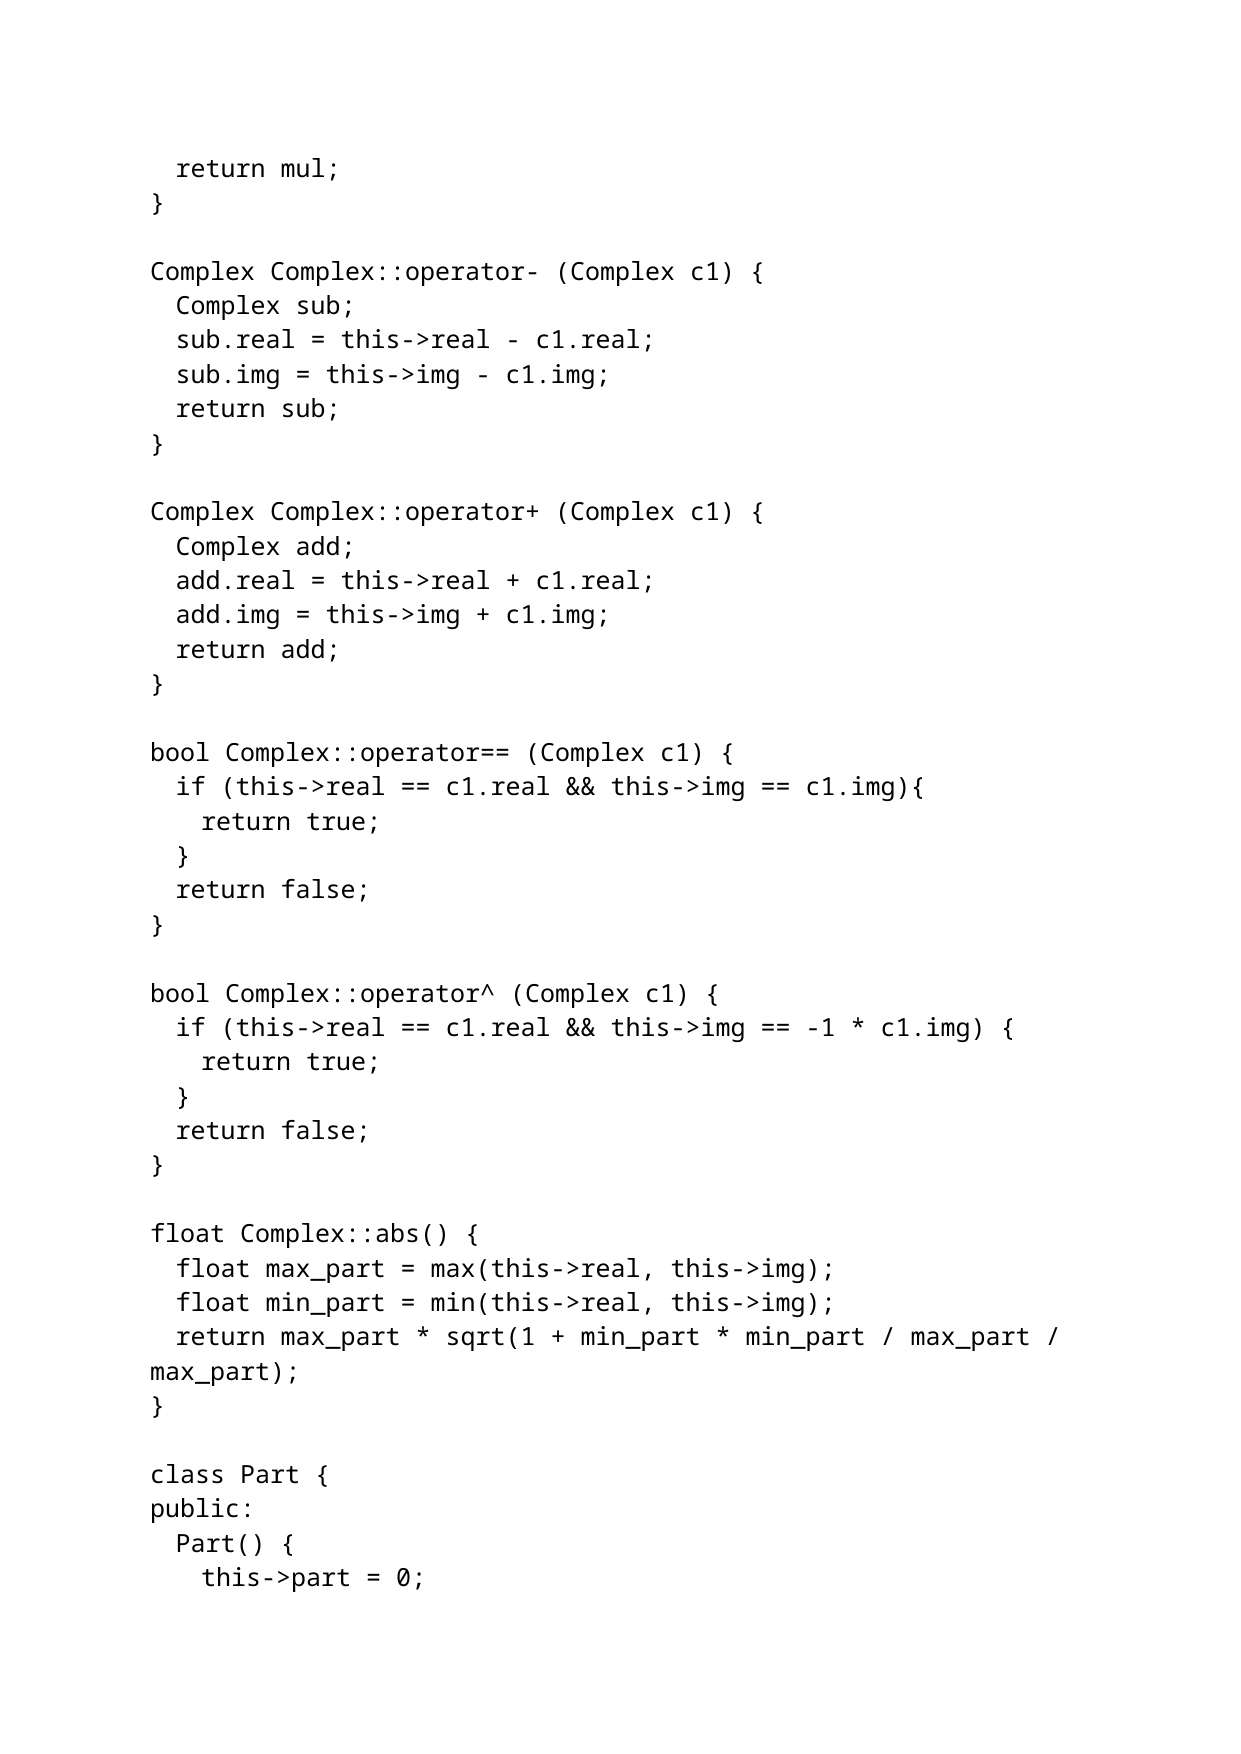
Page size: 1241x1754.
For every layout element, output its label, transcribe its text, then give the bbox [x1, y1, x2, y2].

text return true; [150, 1044, 1090, 1078]
text } [150, 1147, 1090, 1181]
text } [150, 1387, 1090, 1422]
text class Part { [150, 1456, 1090, 1491]
text this->part = 0; [150, 1559, 1090, 1594]
text Complex add; [150, 528, 1090, 562]
text add.img = this->img + c1.img; [150, 597, 1090, 631]
text add.real = this->real + c1.real; [150, 562, 1090, 597]
text } [150, 906, 1090, 941]
text sub.real = this->real - c1.real; [150, 322, 1090, 356]
text return max_part * sqrt(1 + min_part * min_part / max_part / max_part); [150, 1319, 1090, 1387]
text return false; [150, 1112, 1090, 1147]
text return add; [150, 631, 1090, 666]
text bool Complex::operator== (Complex c1) { [150, 734, 1090, 769]
text Part() { [150, 1525, 1090, 1559]
text float Complex::abs() { [150, 1216, 1090, 1250]
text Complex sub; [150, 287, 1090, 322]
text if (this->real == c1.real && this->img == -1 * c1.img) { [150, 1009, 1090, 1044]
text } [150, 837, 1090, 872]
text sub.img = this->img - c1.img; [150, 356, 1090, 391]
text bool Complex::operator^ (Complex c1) { [150, 975, 1090, 1009]
text Complex Complex::operator- (Complex c1) { [150, 253, 1090, 287]
text return true; [150, 803, 1090, 837]
text float max_part = max(this->real, this->img); [150, 1250, 1090, 1284]
text } [150, 1078, 1090, 1112]
text Complex Complex::operator+ (Complex c1) { [150, 494, 1090, 528]
text public: [150, 1491, 1090, 1525]
text return sub; [150, 391, 1090, 425]
text } [150, 425, 1090, 459]
text float min_part = min(this->real, this->img); [150, 1284, 1090, 1319]
text return mul; [150, 150, 1090, 184]
text } [150, 184, 1090, 219]
text return false; [150, 872, 1090, 906]
text } [150, 666, 1090, 700]
text if (this->real == c1.real && this->img == c1.img){ [150, 769, 1090, 803]
